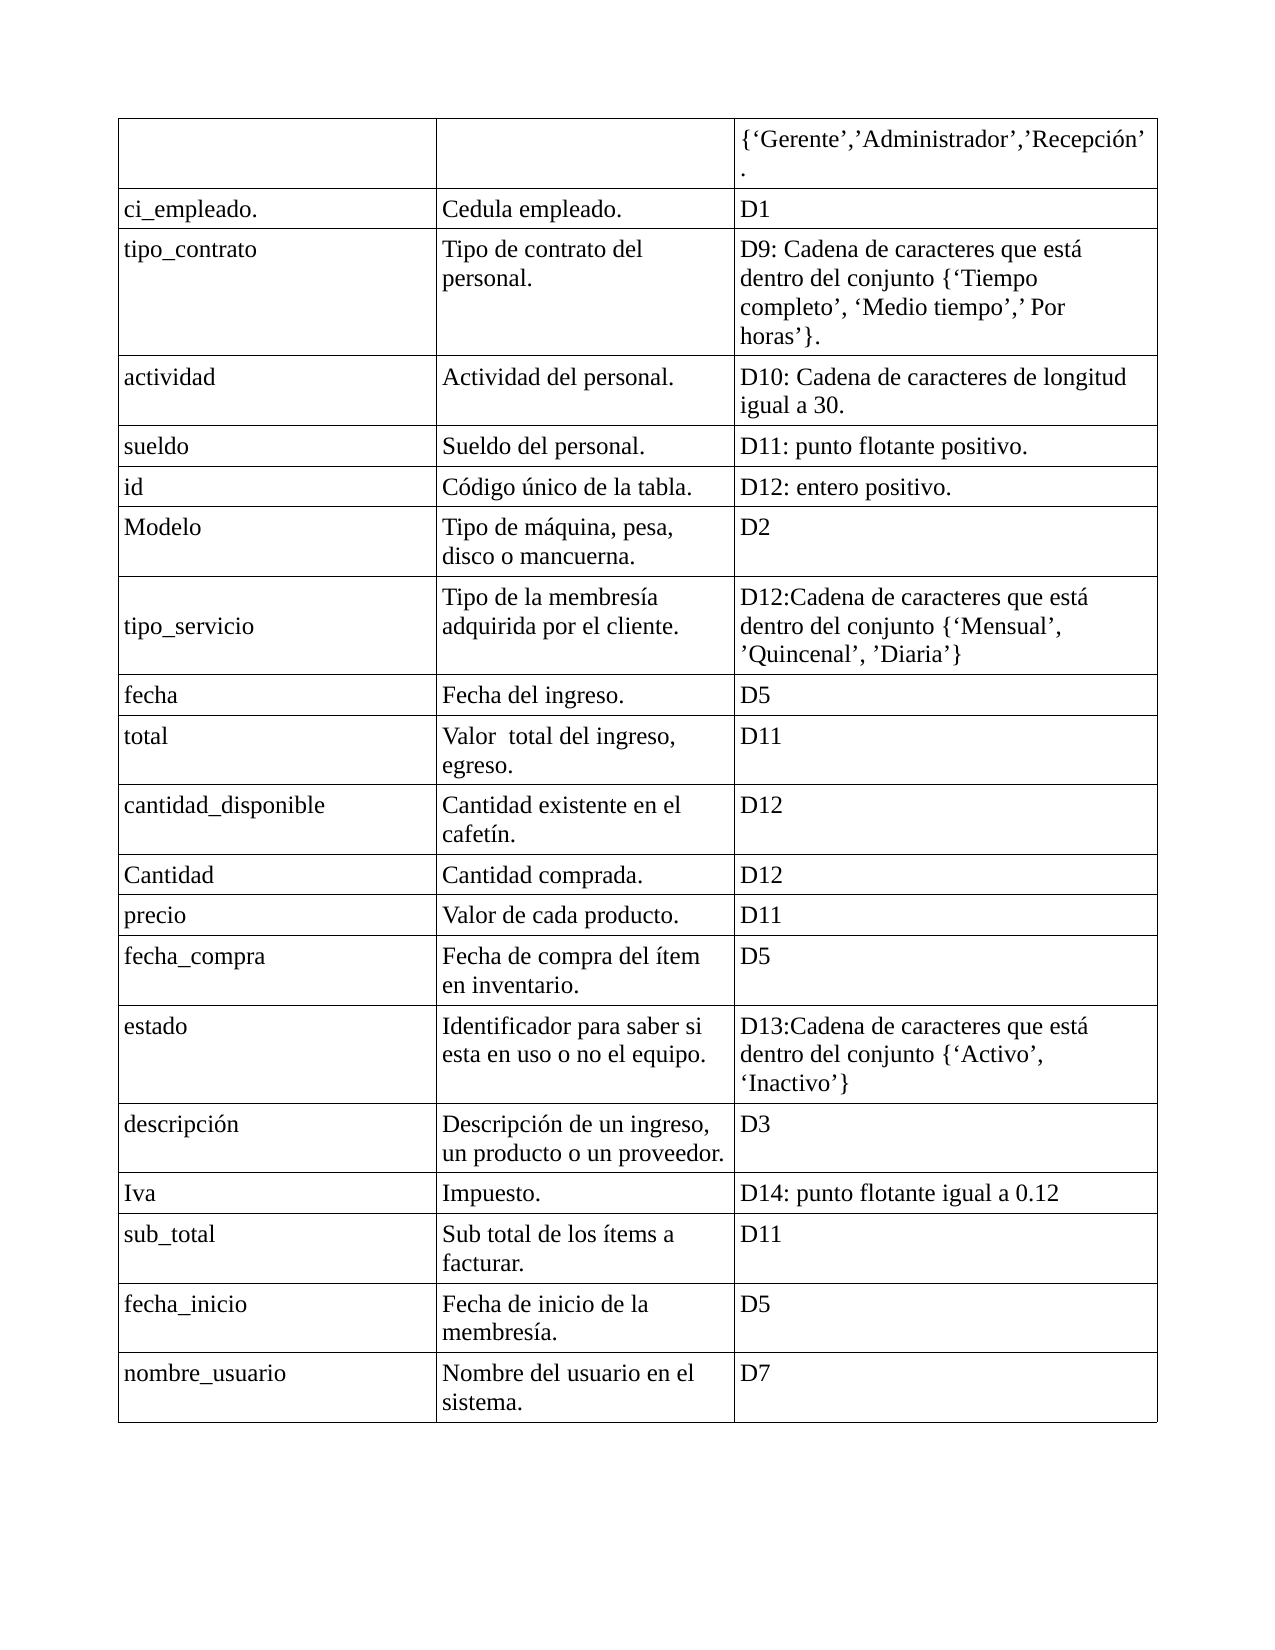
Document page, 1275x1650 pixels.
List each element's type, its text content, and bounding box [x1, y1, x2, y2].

table_cell D12:Cadena de caracteres que está dentro del conjunto {‘Mensual’, ’Quincenal’, ’Diaria’} [735, 577, 1157, 674]
table_cell tipo_servicio [119, 577, 436, 674]
table_cell Fecha de compra del ítem en inventario. [437, 936, 734, 1004]
table_cell actividad [119, 356, 436, 425]
table_cell Cantidad comprada. [437, 855, 734, 894]
table_cell D10: Cadena de caracteres de longitud igual a 30. [735, 356, 1157, 425]
table_cell Identificador para saber si esta en uso o no el equipo. [437, 1006, 734, 1103]
table_cell Tipo de contrato del personal. [437, 229, 734, 355]
table_cell total [119, 716, 436, 784]
table_cell Sub total de los ítems a facturar. [437, 1214, 734, 1282]
table_cell Fecha del ingreso. [437, 675, 734, 715]
table_cell Actividad del personal. [437, 356, 734, 425]
table_cell D2 [735, 507, 1157, 576]
table_cell estado [119, 1006, 436, 1103]
table_cell fecha_compra [119, 936, 436, 1004]
table_cell Modelo [119, 507, 436, 576]
table_cell D11 [735, 1214, 1157, 1282]
table_cell precio [119, 895, 436, 935]
table_cell Iva [119, 1173, 436, 1213]
table_cell D11: punto flotante positivo. [735, 426, 1157, 466]
table_cell D11 [735, 895, 1157, 935]
table_cell sueldo [119, 426, 436, 466]
table_cell Descripción de un ingreso, un producto o un proveedor. [437, 1104, 734, 1172]
table_cell D12: entero positivo. [735, 467, 1157, 506]
table_cell D13:Cadena de caracteres que está dentro del conjunto {‘Activo’, ‘Inactivo’} [735, 1006, 1157, 1103]
table_cell sub_total [119, 1214, 436, 1282]
table_cell D9: Cadena de caracteres que está dentro del conjunto {‘Tiempo completo’, ‘Medio tiempo’,’ Por horas’}. [735, 229, 1157, 355]
table_cell D5 [735, 1284, 1157, 1352]
table_cell Valor de cada producto. [437, 895, 734, 935]
table_cell tipo_contrato [119, 229, 436, 355]
table_cell Cedula empleado. [437, 189, 734, 228]
table_cell Cantidad existente en el cafetín. [437, 785, 734, 854]
table_cell fecha_inicio [119, 1284, 436, 1352]
table_cell Sueldo del personal. [437, 426, 734, 466]
table_cell D12 [735, 785, 1157, 854]
table_cell Fecha de inicio de la membresía. [437, 1284, 734, 1352]
table_cell Tipo de la membresía adquirida por el cliente. [437, 577, 734, 674]
table_cell Código único de la tabla. [437, 467, 734, 506]
table_cell nombre_usuario [119, 1353, 436, 1421]
table_cell [437, 119, 734, 188]
table_cell D7 [735, 1353, 1157, 1421]
table_cell D3 [735, 1104, 1157, 1172]
table_cell D5 [735, 675, 1157, 715]
table_cell D14: punto flotante igual a 0.12 [735, 1173, 1157, 1213]
table_cell Valor total del ingreso, egreso. [437, 716, 734, 784]
table_cell ci_empleado. [119, 189, 436, 228]
table_cell Cantidad [119, 855, 436, 894]
table_cell D12 [735, 855, 1157, 894]
table_cell D1 [735, 189, 1157, 228]
table_cell id [119, 467, 436, 506]
table_cell {‘Gerente’,’Administrador’,’Recepción’. [735, 119, 1157, 188]
table_cell Nombre del usuario en el sistema. [437, 1353, 734, 1421]
table_cell D11 [735, 716, 1157, 784]
table_cell descripción [119, 1104, 436, 1172]
table_cell cantidad_disponible [119, 785, 436, 854]
table_cell fecha [119, 675, 436, 715]
table_cell Impuesto. [437, 1173, 734, 1213]
table_cell Tipo de máquina, pesa, disco o mancuerna. [437, 507, 734, 576]
table_cell [119, 119, 436, 188]
table_cell D5 [735, 936, 1157, 1004]
